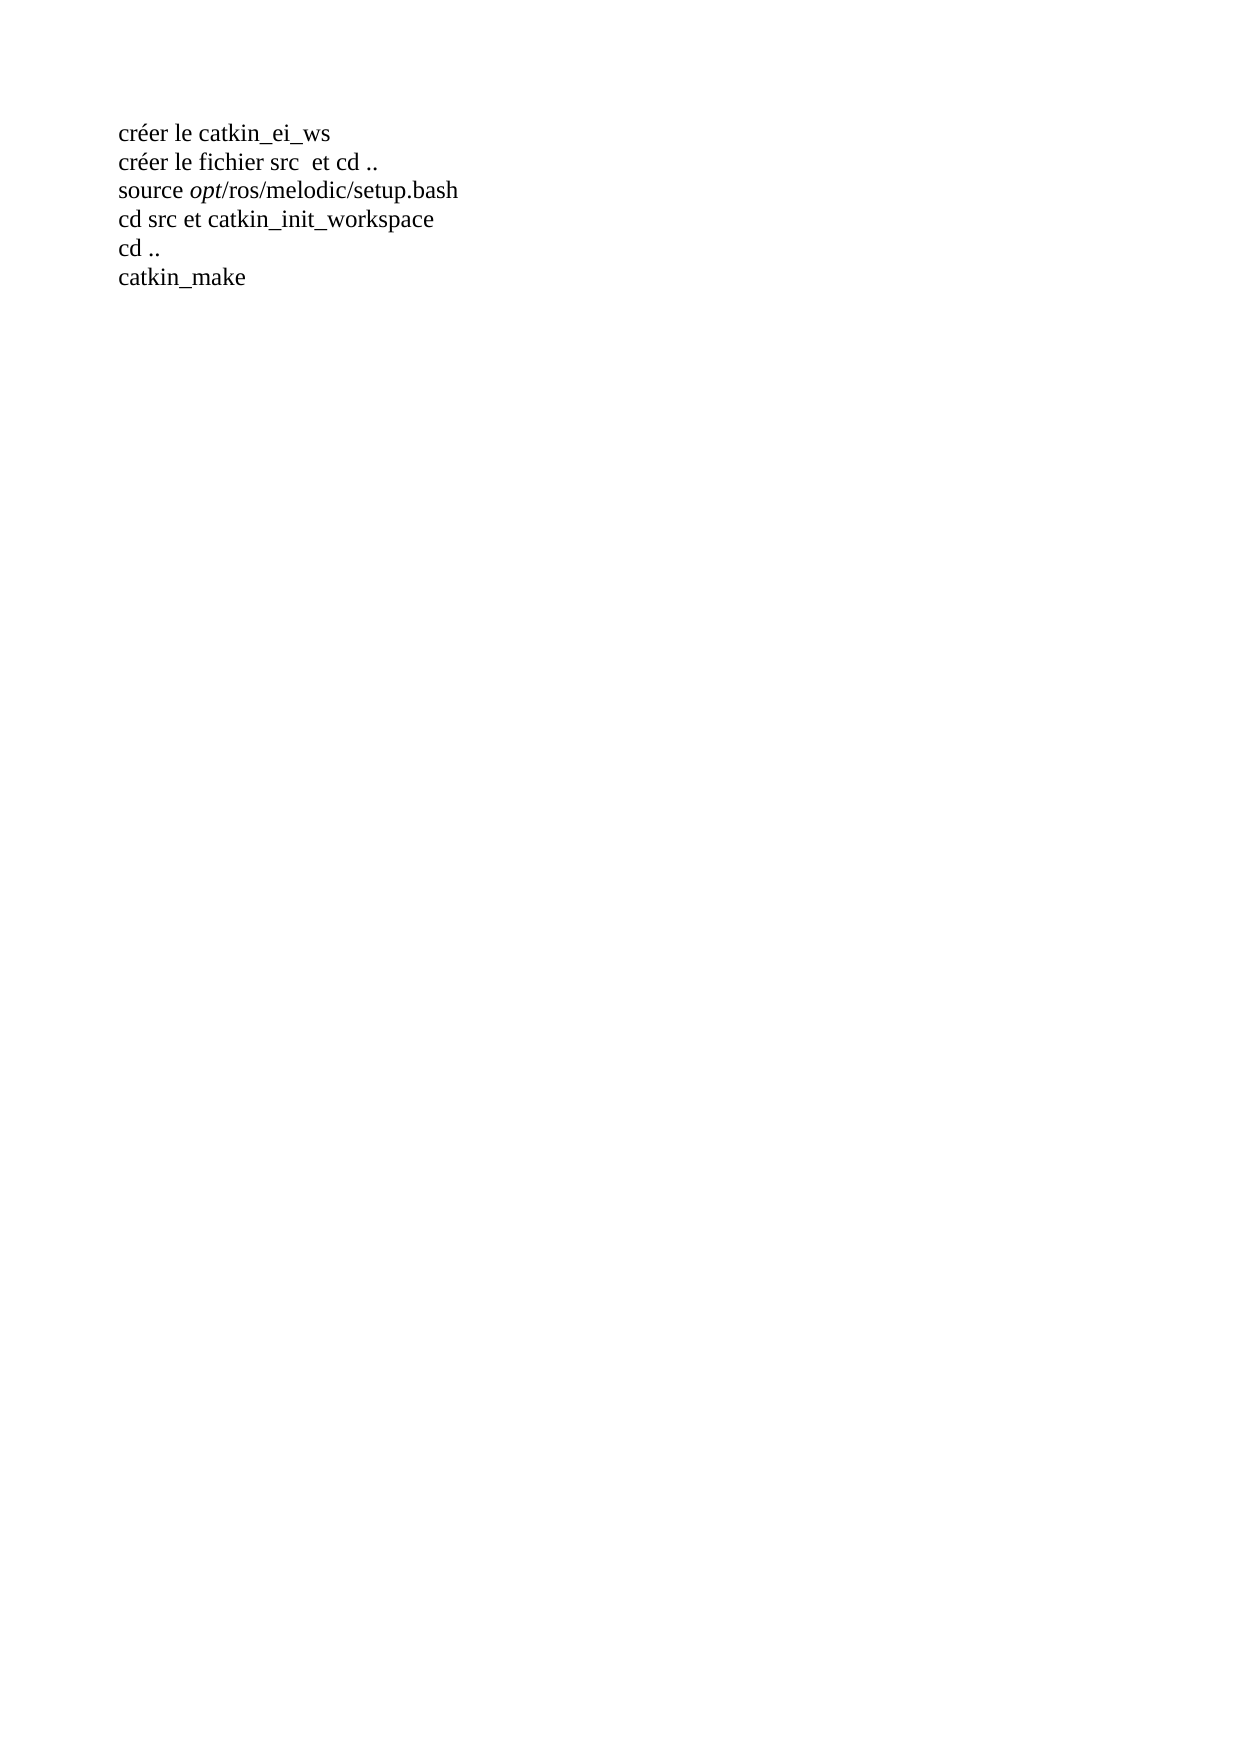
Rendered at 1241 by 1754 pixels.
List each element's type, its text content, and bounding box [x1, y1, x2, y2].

text source opt/ros/melodic/setup.bash [118, 176, 1122, 204]
text créer le fichier src et cd .. [118, 147, 1122, 176]
text catkin_make [118, 262, 1122, 291]
text cd .. [118, 233, 1122, 262]
text créer le catkin_ei_ws [118, 118, 1122, 147]
text cd src et catkin_init_workspace [118, 204, 1122, 233]
